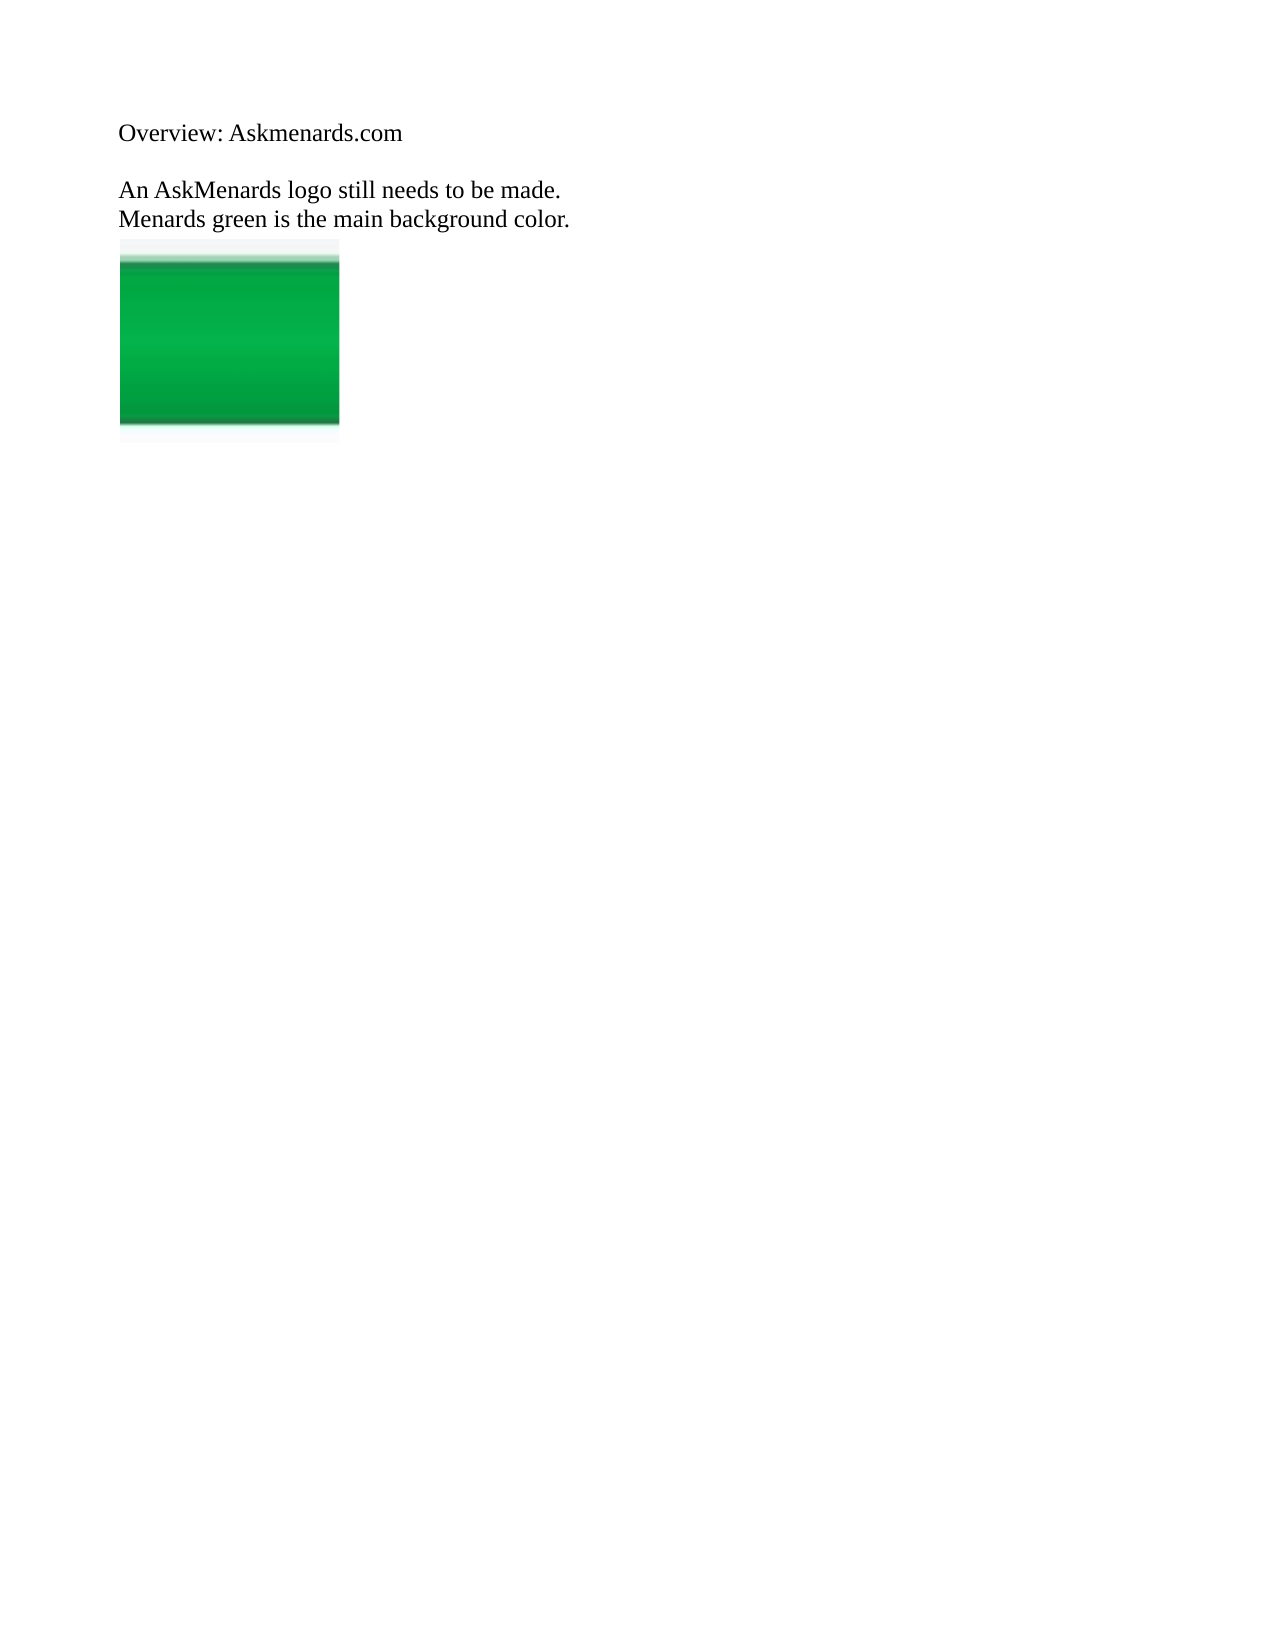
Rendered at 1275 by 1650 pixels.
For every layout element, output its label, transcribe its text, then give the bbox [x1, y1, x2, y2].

text Overview: Askmenards.com [118, 118, 1157, 147]
picture [120, 239, 340, 443]
text Menards green is the main background color. [118, 204, 1157, 233]
text An AskMenards logo still needs to be made. [118, 176, 1157, 204]
